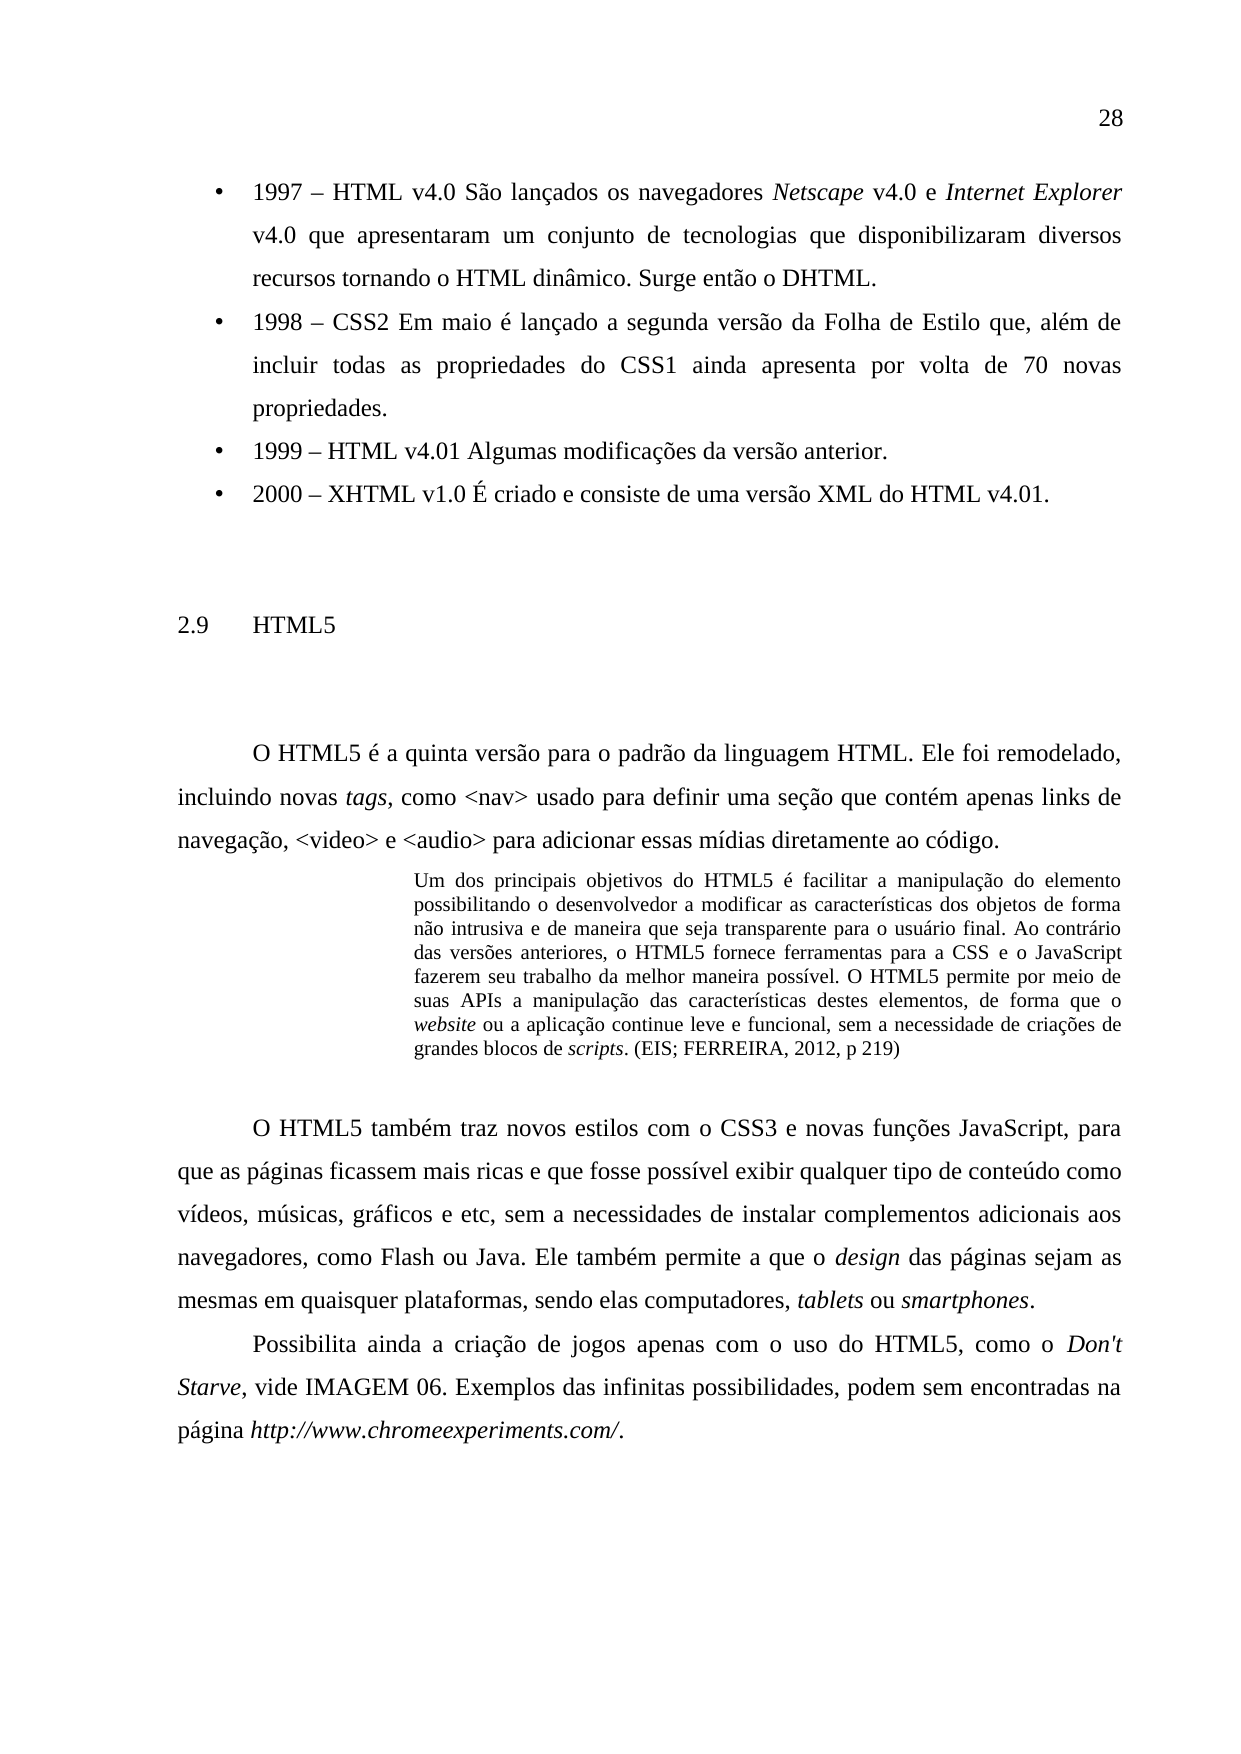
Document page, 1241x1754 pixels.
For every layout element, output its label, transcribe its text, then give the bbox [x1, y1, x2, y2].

subtitle HTML5 [177, 610, 1122, 638]
list 1998 – CSS2 Em maio é lançado a segunda versão da Folha de Estilo que, além de incluir todas as propriedades do CSS1 ainda apresenta por volta de 70 novas propriedades. [215, 307, 1122, 422]
text Possibilita ainda a criação de jogos apenas com o uso do HTML5, como o Don't Starve, vide IMAGEM 06. Exemplos das infinitas possibilidades, podem sem encontradas na página http://www.chromeexperiments.com/. [177, 1329, 1122, 1444]
text O HTML5 é a quinta versão para o padrão da linguagem HTML. Ele foi remodelado, incluindo novas tags, como <nav> usado para definir uma seção que contém apenas links de navegação, <video> e <audio> para adicionar essas mídias diretamente ao código. [177, 738, 1122, 853]
list 1999 – HTML v4.01 Algumas modificações da versão anterior. [215, 436, 1122, 465]
list 2000 – XHTML v1.0 É criado e consiste de uma versão XML do HTML v4.01. [215, 479, 1122, 508]
text O HTML5 também traz novos estilos com o CSS3 e novas funções JavaScript, para que as páginas ficassem mais ricas e que fosse possível exibir qualquer tipo de conteúdo como vídeos, músicas, gráficos e etc, sem a necessidades de instalar complementos adicionais aos navegadores, como Flash ou Java. Ele também permite a que o design das páginas sejam as mesmas em quaisquer plataformas, sendo elas computadores, tablets ou smartphones. [177, 1113, 1122, 1314]
list 1997 – HTML v4.0 São lançados os navegadores Netscape v4.0 e Internet Explorer v4.0 que apresentaram um conjunto de tecnologias que disponibilizaram diversos recursos tornando o HTML dinâmico. Surge então o DHTML. [215, 177, 1122, 292]
text Um dos principais objetivos do HTML5 é facilitar a manipulação do elemento possibilitando o desenvolvedor a modificar as características dos objetos de forma não intrusiva e de maneira que seja transparente para o usuário final. Ao contrário das versões anteriores, o HTML5 fornece ferramentas para a CSS e o JavaScript fazerem seu trabalho da melhor maneira possível. O HTML5 permite por meio de suas APIs a manipulação das características destes elementos, de forma que o website ou a aplicação continue leve e funcional, sem a necessidade de criações de grandes blocos de scripts. (EIS; FERREIRA, 2012, p 219) [413, 868, 1122, 1060]
